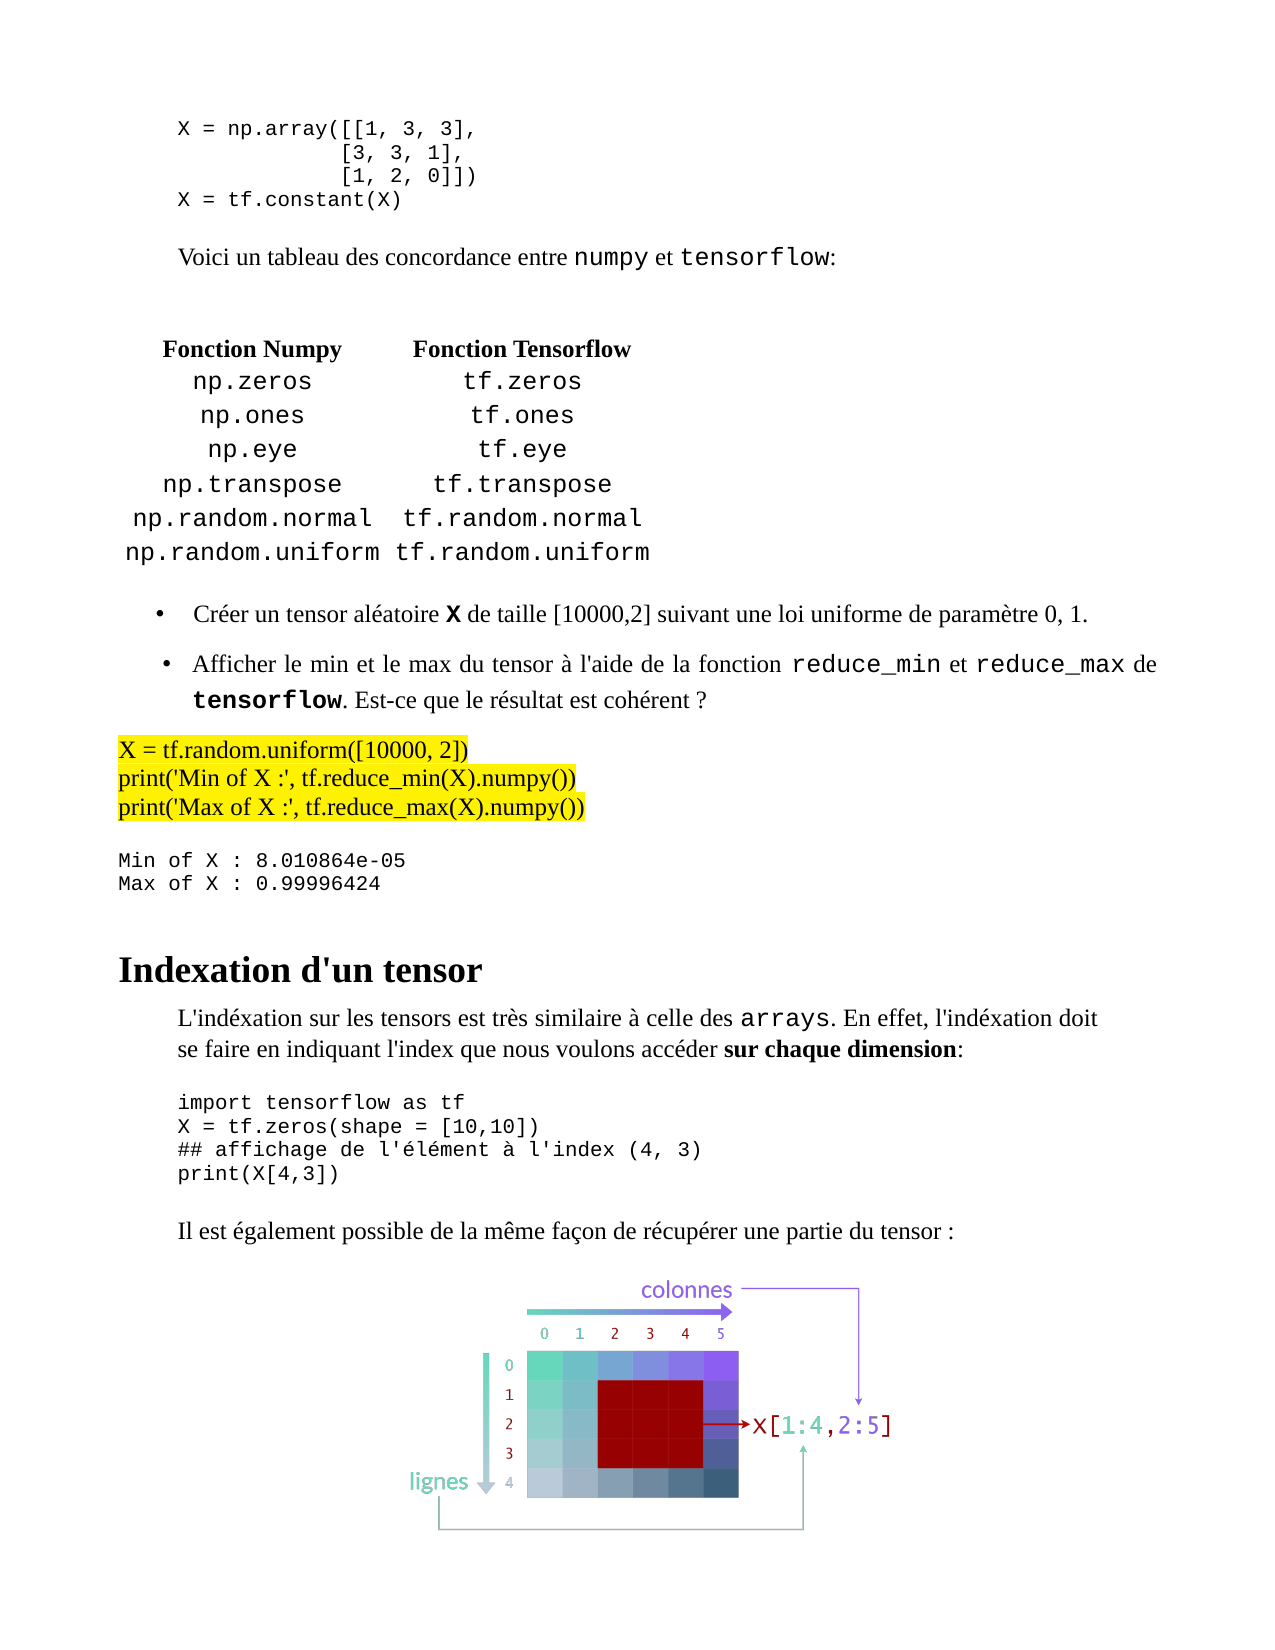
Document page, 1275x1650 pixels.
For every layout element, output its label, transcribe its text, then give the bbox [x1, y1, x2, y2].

table_cell tf.eye [386, 434, 658, 468]
picture [380, 1274, 895, 1535]
table_cell tf.transpose [386, 468, 658, 502]
text L'indéxation sur les tensors est très similaire à celle des arrays. En effet, l'indéxation doit se faire en indiquant l'index que nous voulons accéder sur chaque dimension: [177, 1003, 1098, 1062]
text print(X[4,3]) [177, 1163, 1098, 1187]
table_header Fonction Tensorflow [386, 331, 658, 366]
list Afficher le min et le max du tensor à l'aide de la fonction reduce_min et reduce_max de tensorflow. Est-ce que le résultat est cohérent ? [162, 649, 1157, 716]
table_cell np.eye [118, 434, 386, 468]
text Voici un tableau des concordance entre numpy et tensorflow: [177, 242, 1098, 273]
table_cell tf.ones [386, 400, 658, 434]
table_header Fonction Numpy [118, 331, 386, 366]
table_cell tf.random.uniform [386, 537, 658, 571]
text Min of X : 8.010864e-05 [118, 850, 1157, 873]
subtitle Indexation d'un tensor [118, 947, 1157, 990]
text X = tf.random.uniform([10000, 2]) [118, 735, 1157, 763]
table_cell tf.random.normal [386, 503, 658, 537]
table_cell np.random.normal [118, 503, 386, 537]
list Créer un tensor aléatoire X de taille [10000,2] suivant une loi uniforme de paramètre 0, 1. [156, 599, 1157, 630]
text print('Max of X :', tf.reduce_max(X).numpy()) [118, 792, 1157, 821]
text print('Min of X :', tf.reduce_min(X).numpy()) [118, 763, 1157, 792]
text [3, 3, 1], [177, 142, 1098, 165]
table_cell tf.zeros [386, 366, 658, 400]
text Max of X : 0.99996424 [118, 873, 1157, 897]
text import tensorflow as tf [177, 1092, 1098, 1116]
text ## affichage de l'élément à l'index (4, 3) [177, 1139, 1098, 1163]
table_cell np.ones [118, 400, 386, 434]
table_cell np.transpose [118, 468, 386, 502]
text X = np.array([[1, 3, 3], [177, 118, 1098, 142]
table_cell np.random.uniform [118, 537, 386, 571]
text [1, 2, 0]]) [177, 165, 1098, 189]
text Il est également possible de la même façon de récupérer une partie du tensor : [177, 1216, 1098, 1245]
text X = tf.zeros(shape = [10,10]) [177, 1116, 1098, 1139]
table_cell np.zeros [118, 366, 386, 400]
text X = tf.constant(X) [177, 189, 1098, 213]
